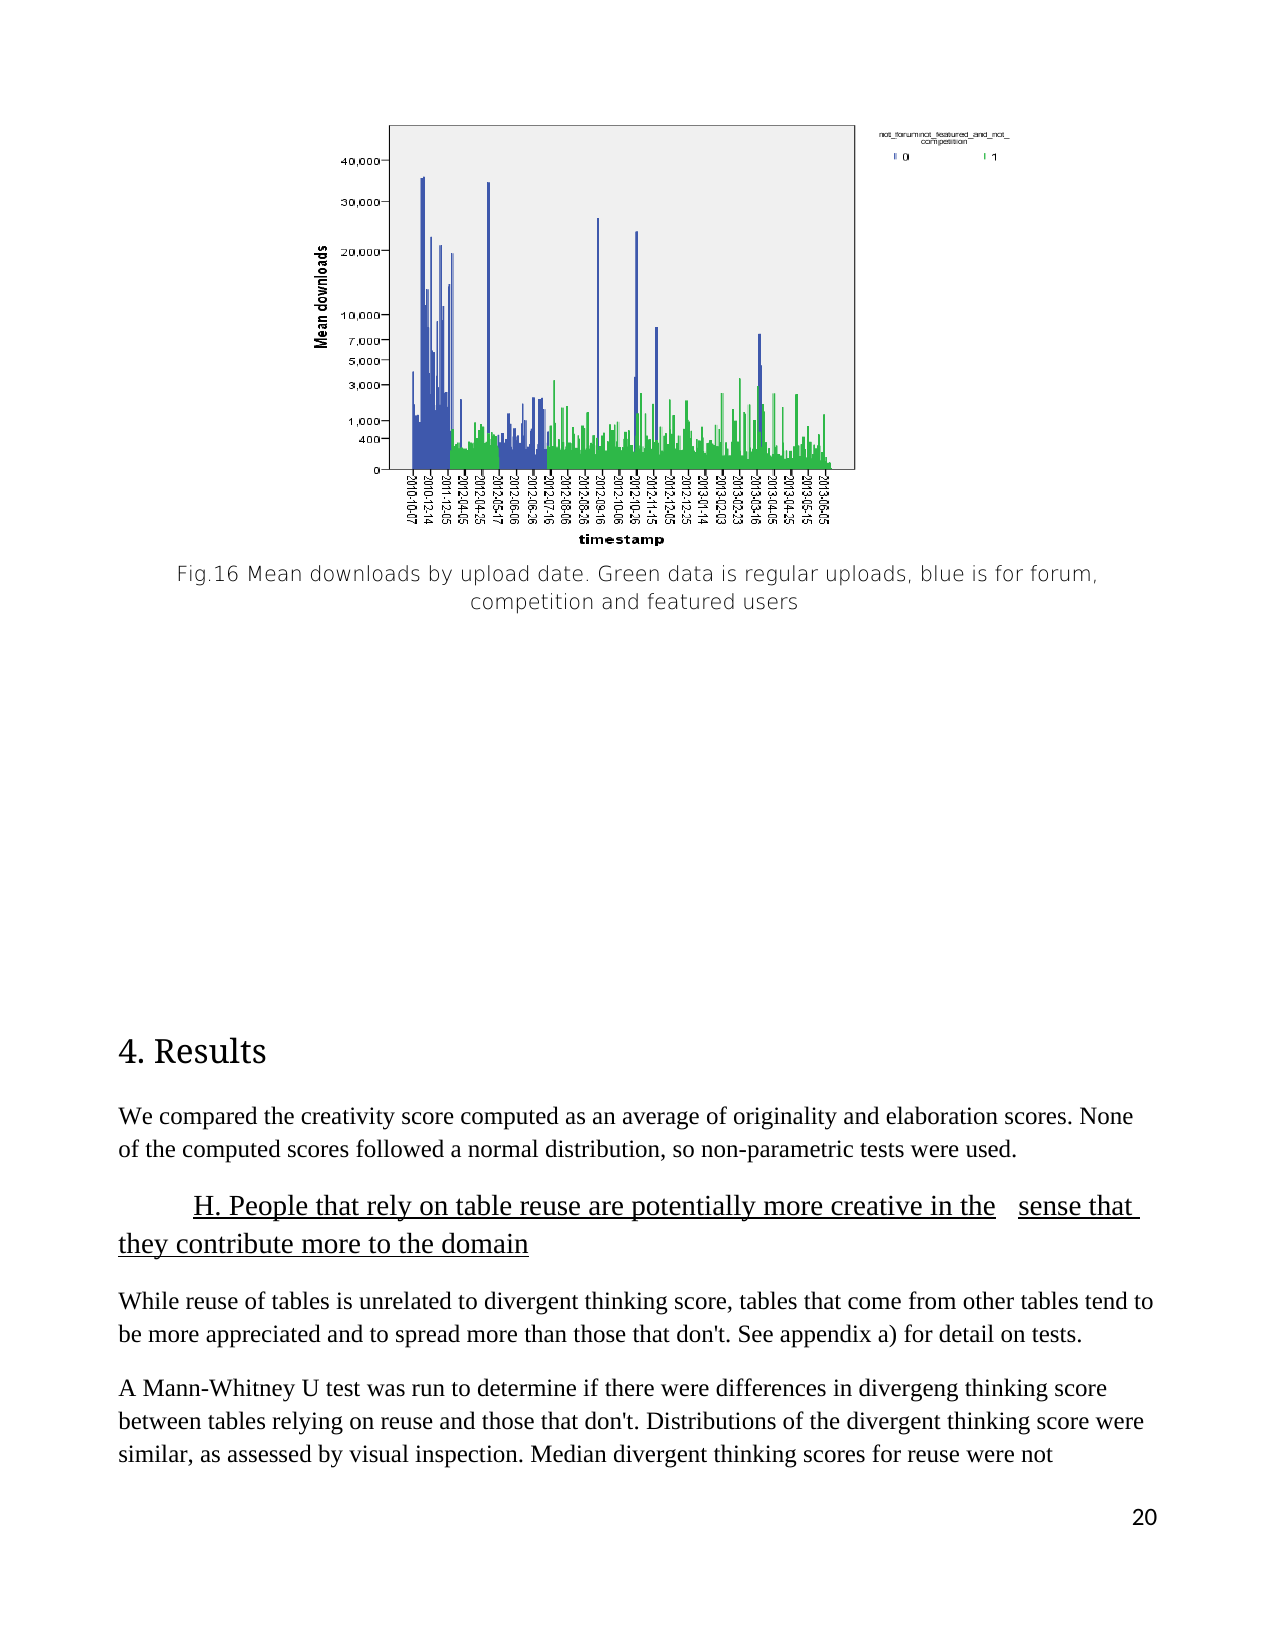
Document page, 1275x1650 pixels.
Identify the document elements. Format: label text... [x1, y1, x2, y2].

picture [293, 119, 1044, 559]
text We compared the creativity score computed as an average of originality and elaboration scores. None of the computed scores followed a normal distribution, so non-parametric tests were used. [118, 1101, 1157, 1163]
text A Mann-Whitney U test was run to determine if there were differences in divergeng thinking score between tables relying on reuse and those that don't. Distributions of the divergent thinking score were similar, as assessed by visual inspection. Median divergent thinking scores for reuse were not [118, 1373, 1157, 1468]
text Fig.16 Mean downloads by upload date. Green data is regular uploads, blue is for forum, competition and featured users [118, 118, 1157, 614]
text While reuse of tables is unrelated to divergent thinking score, tables that come from other tables tend to be more appreciated and to spread more than those that don't. See appendix a) for detail on tests. [118, 1286, 1157, 1348]
text 4. Results [118, 1028, 1157, 1073]
text H. People that rely on table reuse are potentially more creative in the sense that they contribute more to the domain [118, 1188, 1157, 1260]
